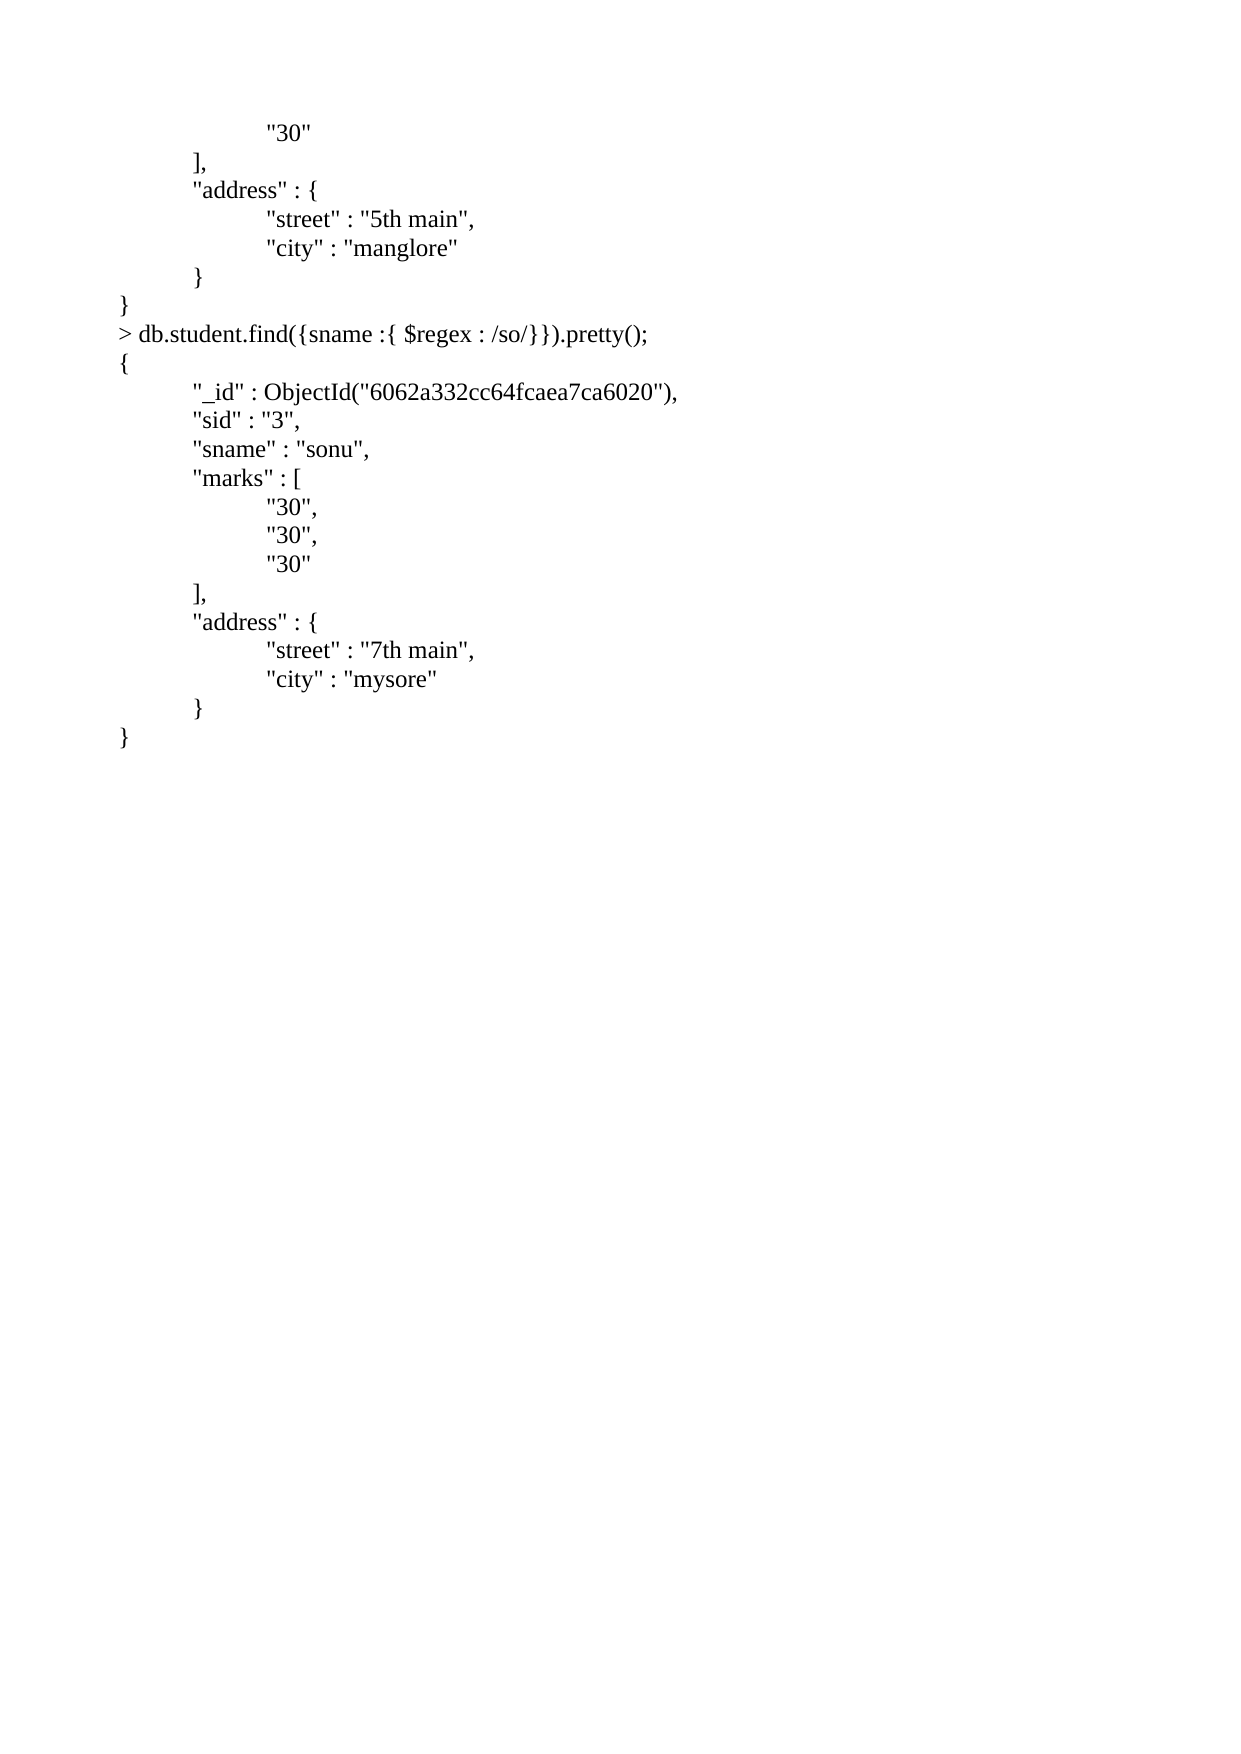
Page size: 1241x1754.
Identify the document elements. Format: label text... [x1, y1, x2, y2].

text "marks" : [ [118, 463, 1122, 492]
text "_id" : ObjectId("6062a332cc64fcaea7ca6020"), [118, 377, 1122, 406]
text "sid" : "3", [118, 406, 1122, 434]
text "30" [118, 118, 1122, 147]
text "street" : "7th main", [118, 636, 1122, 664]
text "city" : "manglore" [118, 233, 1122, 262]
text } [118, 291, 1122, 319]
text ], [118, 578, 1122, 607]
text "30", [118, 492, 1122, 521]
text "sname" : "sonu", [118, 434, 1122, 463]
text } [118, 262, 1122, 291]
text "address" : { [118, 176, 1122, 204]
text "address" : { [118, 607, 1122, 636]
text { [118, 348, 1122, 377]
text ], [118, 147, 1122, 176]
text "30", [118, 521, 1122, 549]
text "street" : "5th main", [118, 204, 1122, 233]
text "30" [118, 549, 1122, 578]
text "city" : "mysore" [118, 664, 1122, 693]
text } [118, 722, 1122, 751]
text > db.student.find({sname :{ $regex : /so/}}).pretty(); [118, 319, 1122, 348]
text } [118, 693, 1122, 722]
